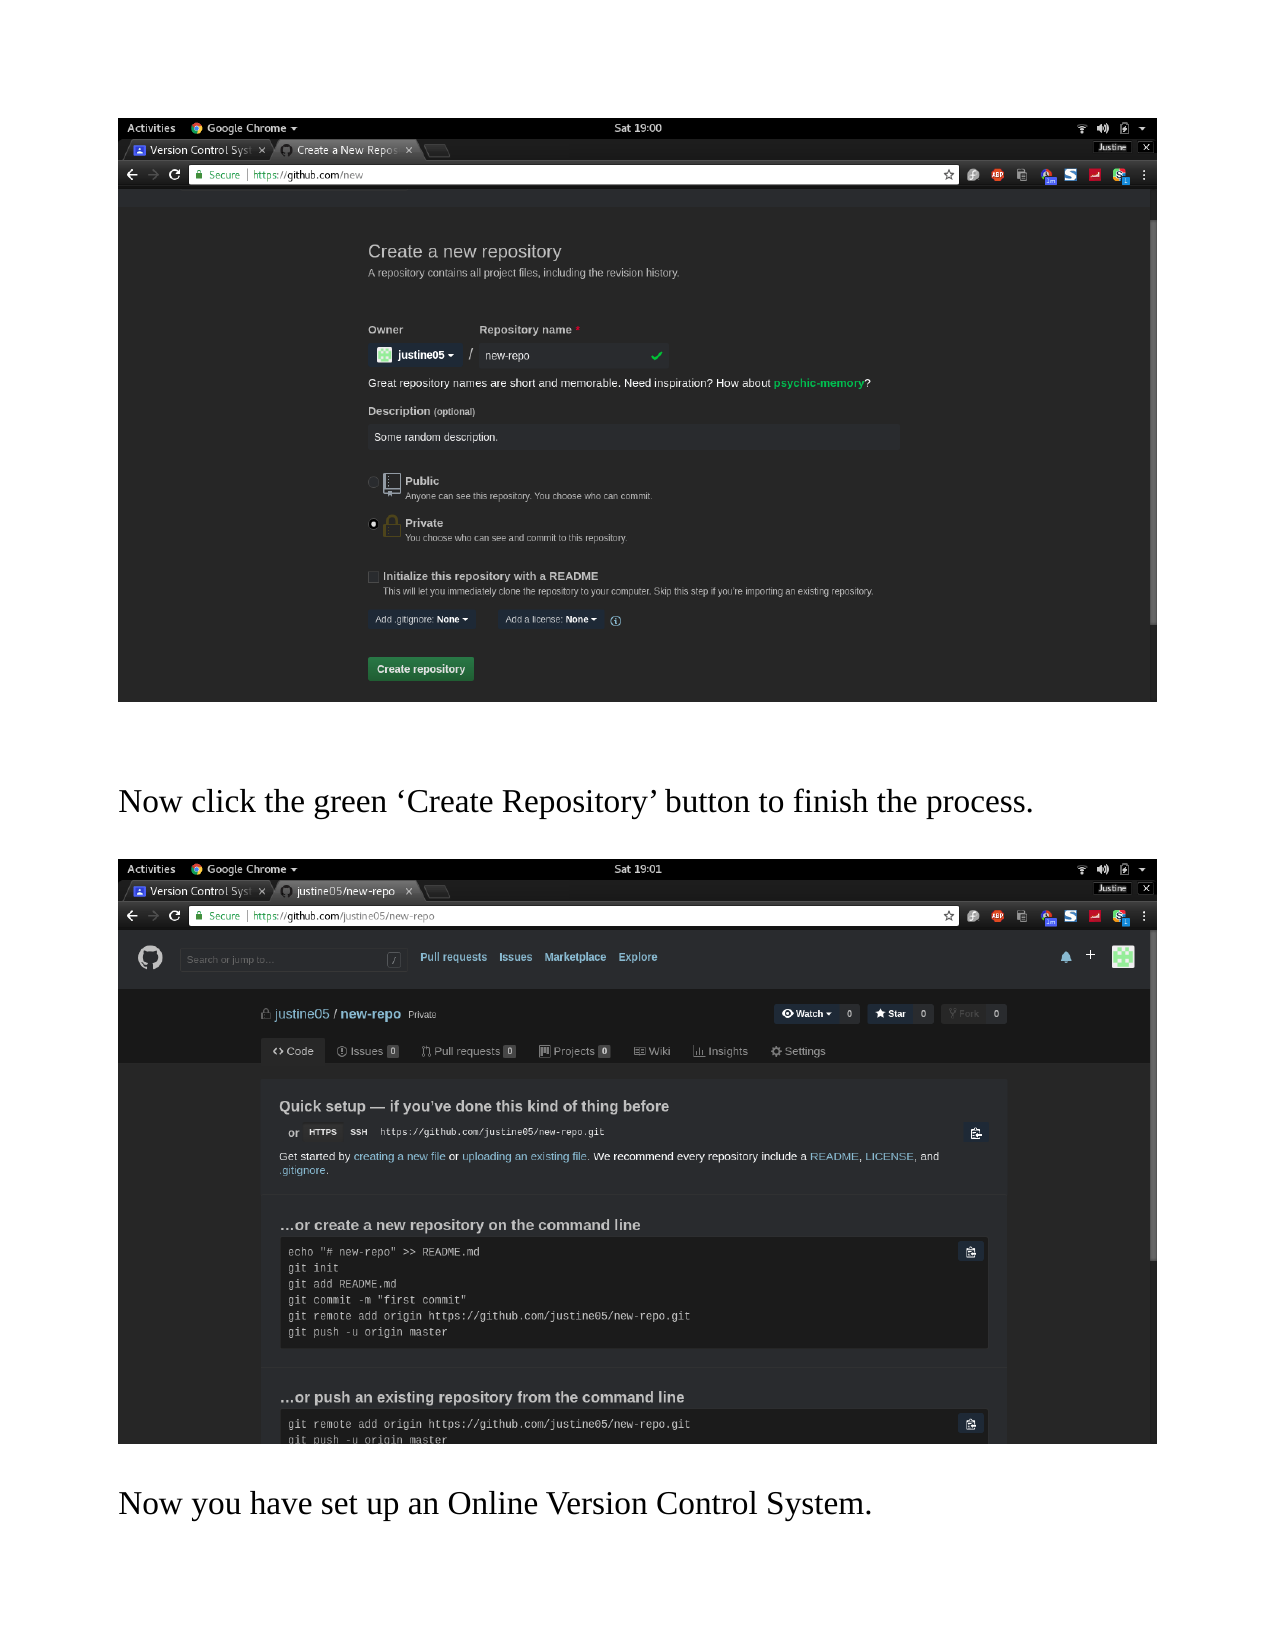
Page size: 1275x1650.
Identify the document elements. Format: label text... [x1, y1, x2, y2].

picture [118, 859, 1157, 1444]
text Now you have set up an Online Version Control System. [118, 1483, 1157, 1521]
text Now click the green ‘Create Repository’ button to finish the process. [118, 781, 1157, 820]
picture [118, 118, 1157, 702]
